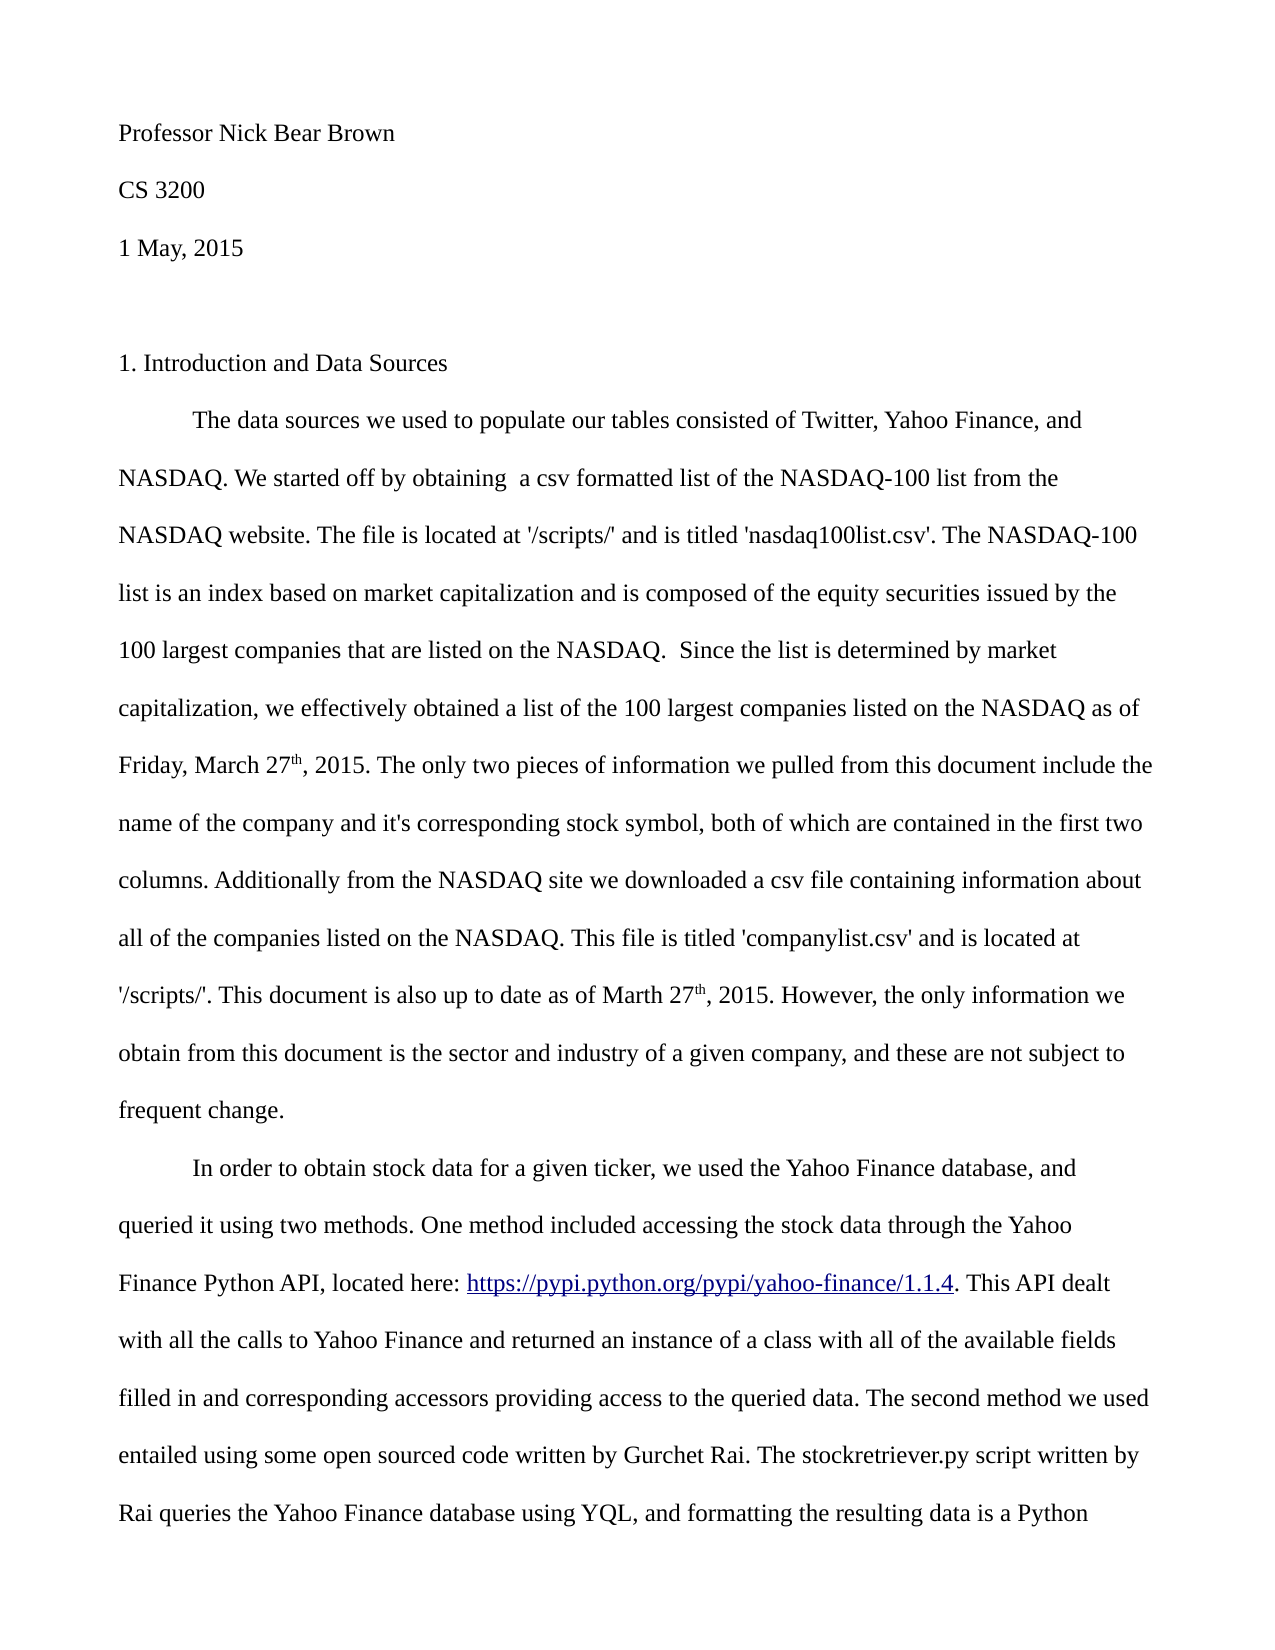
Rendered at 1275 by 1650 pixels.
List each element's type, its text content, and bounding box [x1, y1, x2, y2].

text Professor Nick Bear Brown [118, 118, 1157, 147]
text The data sources we used to populate our tables consisted of Twitter, Yahoo Finance, and NASDAQ. We started off by obtaining a csv formatted list of the NASDAQ-100 list from the NASDAQ website. The file is located at '/scripts/' and is titled 'nasdaq100list.csv'. The NASDAQ-100 list is an index based on market capitalization and is composed of the equity securities issued by the 100 largest companies that are listed on the NASDAQ. Since the list is determined by market capitalization, we effectively obtained a list of the 100 largest companies listed on the NASDAQ as of Friday, March 27th, 2015. The only two pieces of information we pulled from this document include the name of the company and it's corresponding stock symbol, both of which are contained in the first two columns. Additionally from the NASDAQ site we downloaded a csv file containing information about all of the companies listed on the NASDAQ. This file is titled 'companylist.csv' and is located at '/scripts/'. This document is also up to date as of Marth 27th, 2015. However, the only information we obtain from this document is the sector and industry of a given company, and these are not subject to frequent change. [118, 406, 1157, 1124]
text CS 3200 [118, 176, 1157, 204]
text In order to obtain stock data for a given ticker, we used the Yahoo Finance database, and queried it using two methods. One method included accessing the stock data through the Yahoo Finance Python API, located here: https://pypi.python.org/pypi/yahoo-finance/1.1.4. This API dealt with all the calls to Yahoo Finance and returned an instance of a class with all of the available fields filled in and corresponding accessors providing access to the queried data. The second method we used entailed using some open sourced code written by Gurchet Rai. The stockretriever.py script written by Rai queries the Yahoo Finance database using YQL, and formatting the resulting data is a Python [118, 1153, 1157, 1527]
text 1. Introduction and Data Sources [118, 348, 1157, 377]
text 1 May, 2015 [118, 233, 1157, 262]
